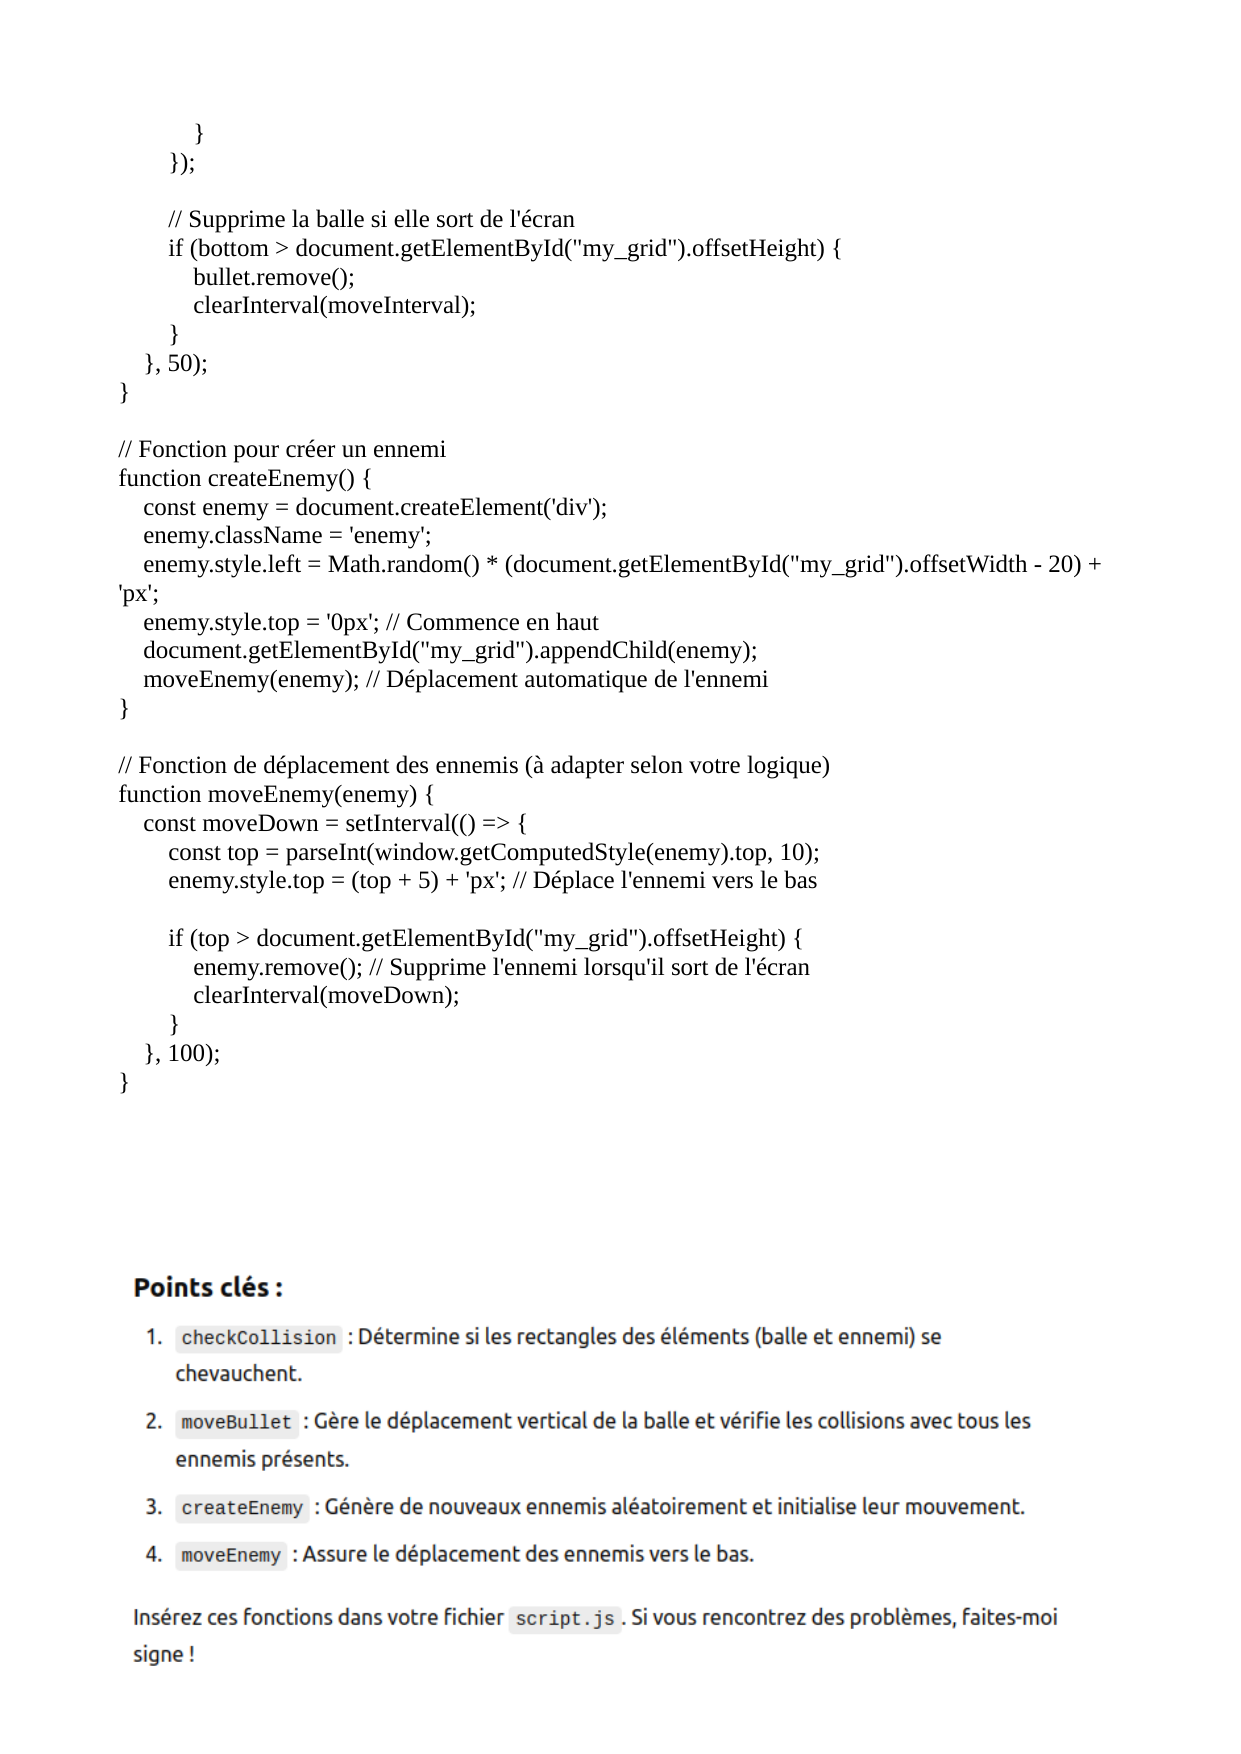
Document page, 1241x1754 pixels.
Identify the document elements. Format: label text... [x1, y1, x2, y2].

text } [118, 1009, 1122, 1038]
text moveEnemy(enemy); // Déplacement automatique de l'ennemi [118, 664, 1122, 693]
text // Fonction pour créer un ennemi [118, 434, 1122, 463]
text } [118, 693, 1122, 722]
text }, 50); [118, 348, 1122, 377]
text // Fonction de déplacement des ennemis (à adapter selon votre logique) [118, 751, 1122, 779]
text } [118, 319, 1122, 348]
text enemy.style.left = Math.random() * (document.getElementById("my_grid").offsetWidth - 20) + 'px'; [118, 549, 1122, 607]
text }); [118, 147, 1122, 176]
text const moveDown = setInterval(() => { [118, 808, 1122, 837]
text enemy.className = 'enemy'; [118, 521, 1122, 549]
text clearInterval(moveInterval); [118, 291, 1122, 319]
text } [118, 118, 1122, 147]
text const enemy = document.createElement('div'); [118, 492, 1122, 521]
text enemy.style.top = (top + 5) + 'px'; // Déplace l'ennemi vers le bas [118, 866, 1122, 894]
text } [118, 377, 1122, 406]
text document.getElementById("my_grid").appendChild(enemy); [118, 636, 1122, 664]
text } [118, 1067, 1122, 1096]
text if (bottom > document.getElementById("my_grid").offsetHeight) { [118, 233, 1122, 262]
text bullet.remove(); [118, 262, 1122, 291]
text if (top > document.getElementById("my_grid").offsetHeight) { [118, 923, 1122, 952]
text const top = parseInt(window.getComputedStyle(enemy).top, 10); [118, 837, 1122, 866]
text enemy.remove(); // Supprime l'ennemi lorsqu'il sort de l'écran [118, 952, 1122, 981]
text function createEnemy() { [118, 463, 1122, 492]
picture [82, 1256, 1087, 1687]
text // Supprime la balle si elle sort de l'écran [118, 204, 1122, 233]
text enemy.style.top = '0px'; // Commence en haut [118, 607, 1122, 636]
text }, 100); [118, 1038, 1122, 1067]
text function moveEnemy(enemy) { [118, 779, 1122, 808]
text clearInterval(moveDown); [118, 981, 1122, 1009]
